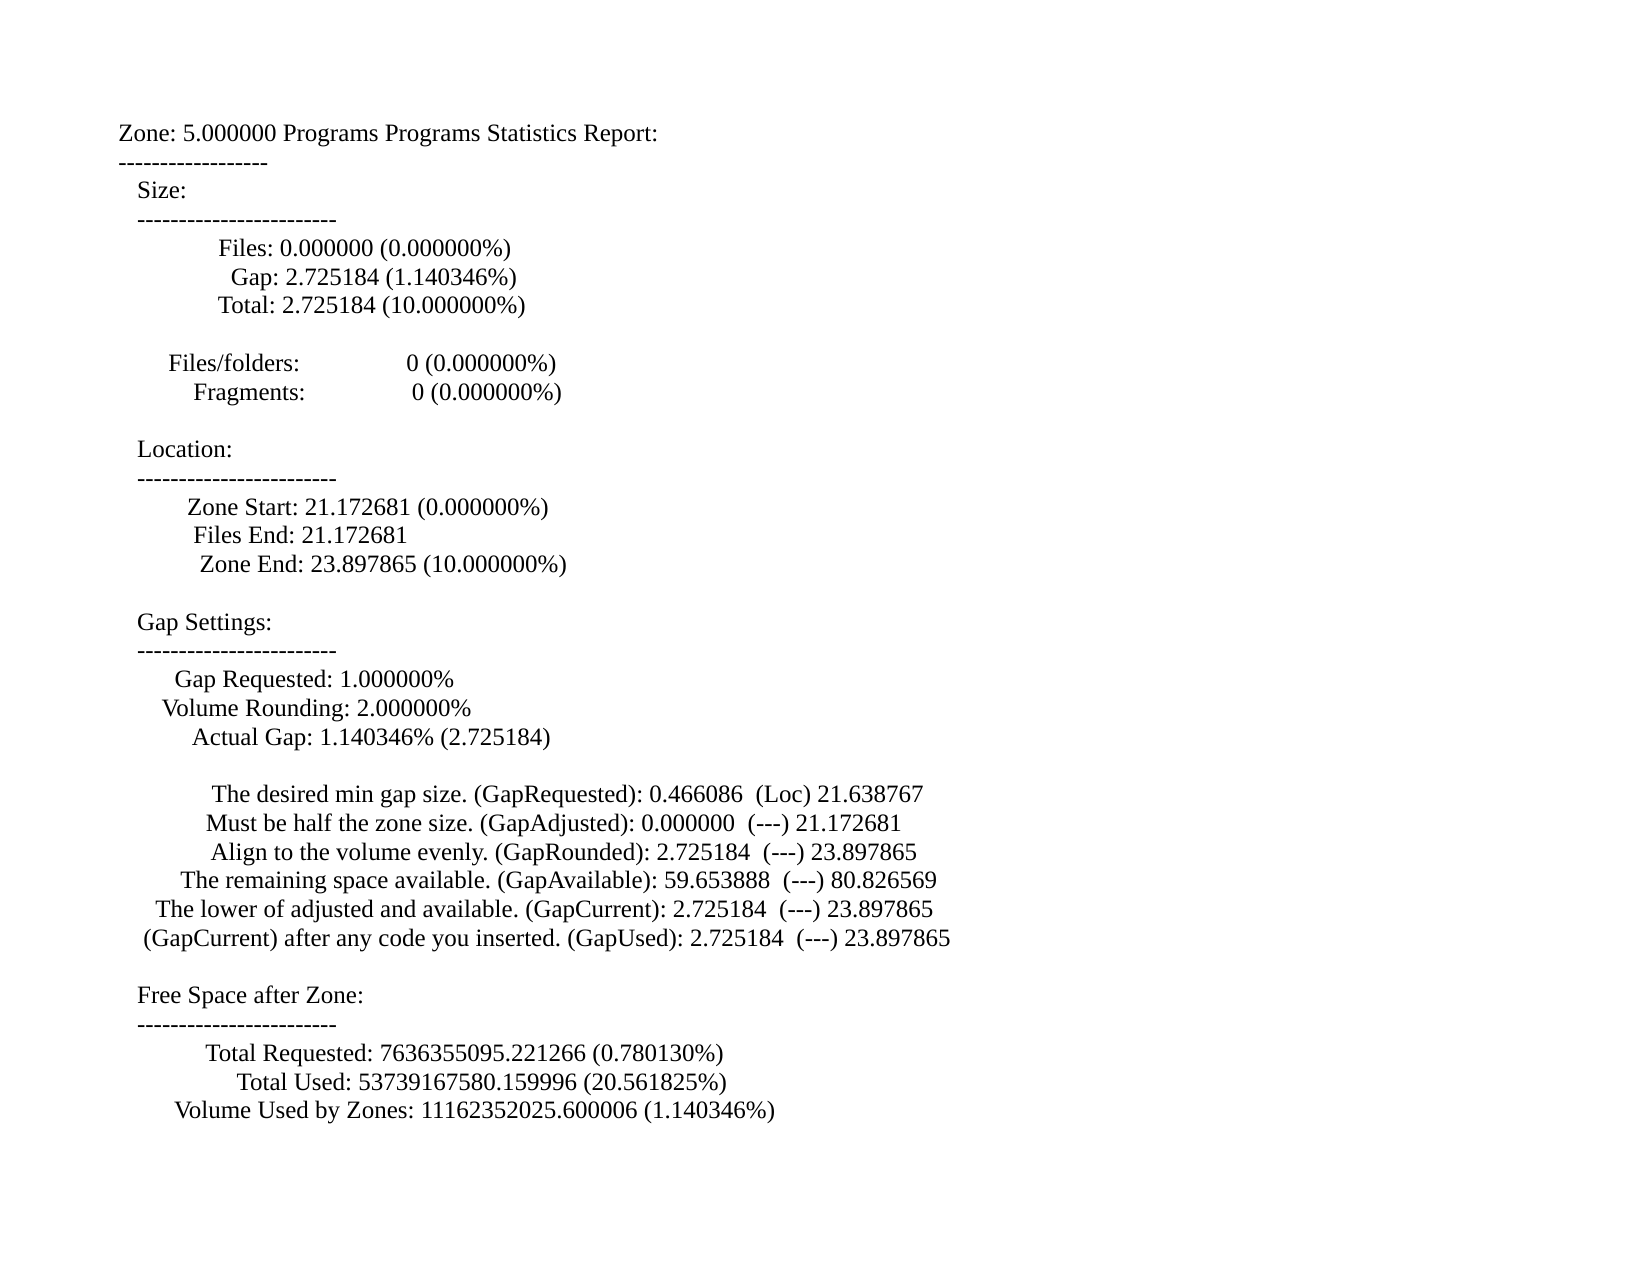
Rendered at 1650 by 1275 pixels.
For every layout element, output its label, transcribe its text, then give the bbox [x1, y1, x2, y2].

text Gap: 2.725184 (1.140346%) [118, 262, 1532, 291]
text Volume Rounding: 2.000000% [118, 693, 1532, 722]
text Free Space after Zone: [118, 981, 1532, 1009]
text Files End: 21.172681 [118, 521, 1532, 549]
text Zone Start: 21.172681 (0.000000%) [118, 492, 1532, 521]
text Total: 2.725184 (10.000000%) [118, 291, 1532, 319]
text Zone End: 23.897865 (10.000000%) [118, 549, 1532, 578]
text Location: [118, 434, 1532, 463]
text Zone: 5.000000 Programs Programs Statistics Report: [118, 118, 1532, 147]
text Size: [118, 176, 1532, 204]
text The desired min gap size. (GapRequested): 0.466086 (Loc) 21.638767 [118, 779, 1532, 808]
text Fragments: 0 (0.000000%) [118, 377, 1532, 406]
text Gap Settings: [118, 607, 1532, 636]
text Files/folders: 0 (0.000000%) [118, 348, 1532, 377]
text ------------------ [118, 147, 1532, 176]
text ------------------------ [118, 1009, 1532, 1038]
text Volume Used by Zones: 11162352025.600006 (1.140346%) [118, 1096, 1532, 1124]
text Actual Gap: 1.140346% (2.725184) [118, 722, 1532, 751]
text Total Used: 53739167580.159996 (20.561825%) [118, 1067, 1532, 1096]
text Total Requested: 7636355095.221266 (0.780130%) [118, 1038, 1532, 1067]
text ------------------------ [118, 636, 1532, 664]
text Align to the volume evenly. (GapRounded): 2.725184 (---) 23.897865 [118, 837, 1532, 866]
text Gap Requested: 1.000000% [118, 664, 1532, 693]
text The remaining space available. (GapAvailable): 59.653888 (---) 80.826569 [118, 866, 1532, 894]
text ------------------------ [118, 204, 1532, 233]
text Files: 0.000000 (0.000000%) [118, 233, 1532, 262]
text ------------------------ [118, 463, 1532, 492]
text The lower of adjusted and available. (GapCurrent): 2.725184 (---) 23.897865 [118, 894, 1532, 923]
text Must be half the zone size. (GapAdjusted): 0.000000 (---) 21.172681 [118, 808, 1532, 837]
text (GapCurrent) after any code you inserted. (GapUsed): 2.725184 (---) 23.897865 [118, 923, 1532, 952]
